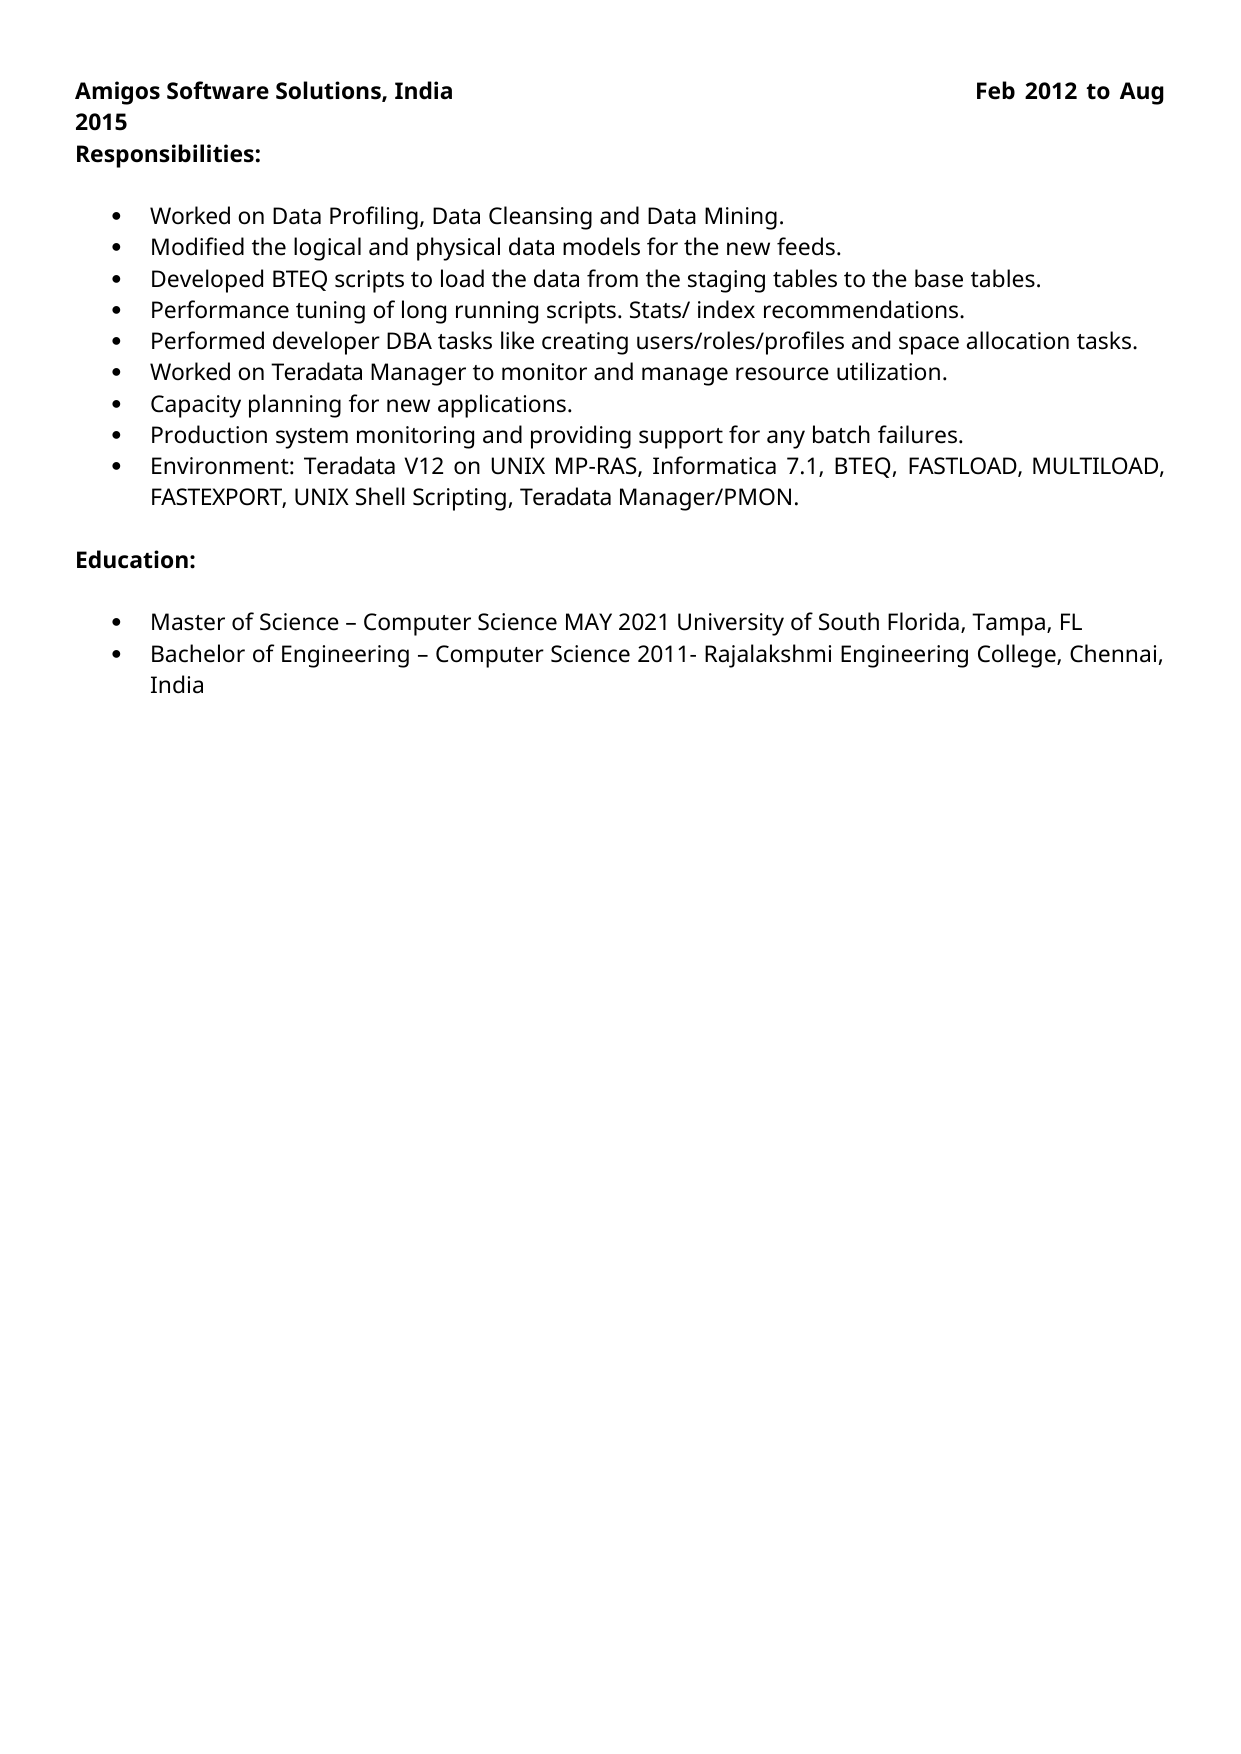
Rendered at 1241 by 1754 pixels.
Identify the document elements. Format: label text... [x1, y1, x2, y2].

list Performed developer DBA tasks like creating users/roles/profiles and space allocation tasks. [112, 325, 1165, 356]
text Responsibilities: [75, 137, 1165, 169]
list Master of Science – Computer Science MAY 2021 University of South Florida, Tampa, FL [112, 606, 1165, 637]
list Performance tuning of long running scripts. Stats/ index recommendations. [112, 294, 1165, 325]
list Developed BTEQ scripts to load the data from the staging tables to the base tables. [112, 262, 1165, 294]
list Bachelor of Engineering – Computer Science 2011- Rajalakshmi Engineering College, Chennai, India [112, 637, 1165, 700]
list Production system monitoring and providing support for any batch failures. [112, 419, 1165, 450]
list Worked on Data Profiling, Data Cleansing and Data Mining. [112, 200, 1165, 231]
list Capacity planning for new applications. [112, 387, 1165, 419]
list Environment: Teradata V12 on UNIX MP-RAS, Informatica 7.1, BTEQ, FASTLOAD, MULTILOAD, FASTEXPORT, UNIX Shell Scripting, Teradata Manager/PMON. [112, 450, 1165, 512]
list Worked on Teradata Manager to monitor and manage resource utilization. [112, 356, 1165, 387]
text Amigos Software Solutions, India Feb 2012 to Aug 2015 [75, 75, 1165, 137]
list Modified the logical and physical data models for the new feeds. [112, 231, 1165, 262]
text Education: [75, 544, 1165, 575]
